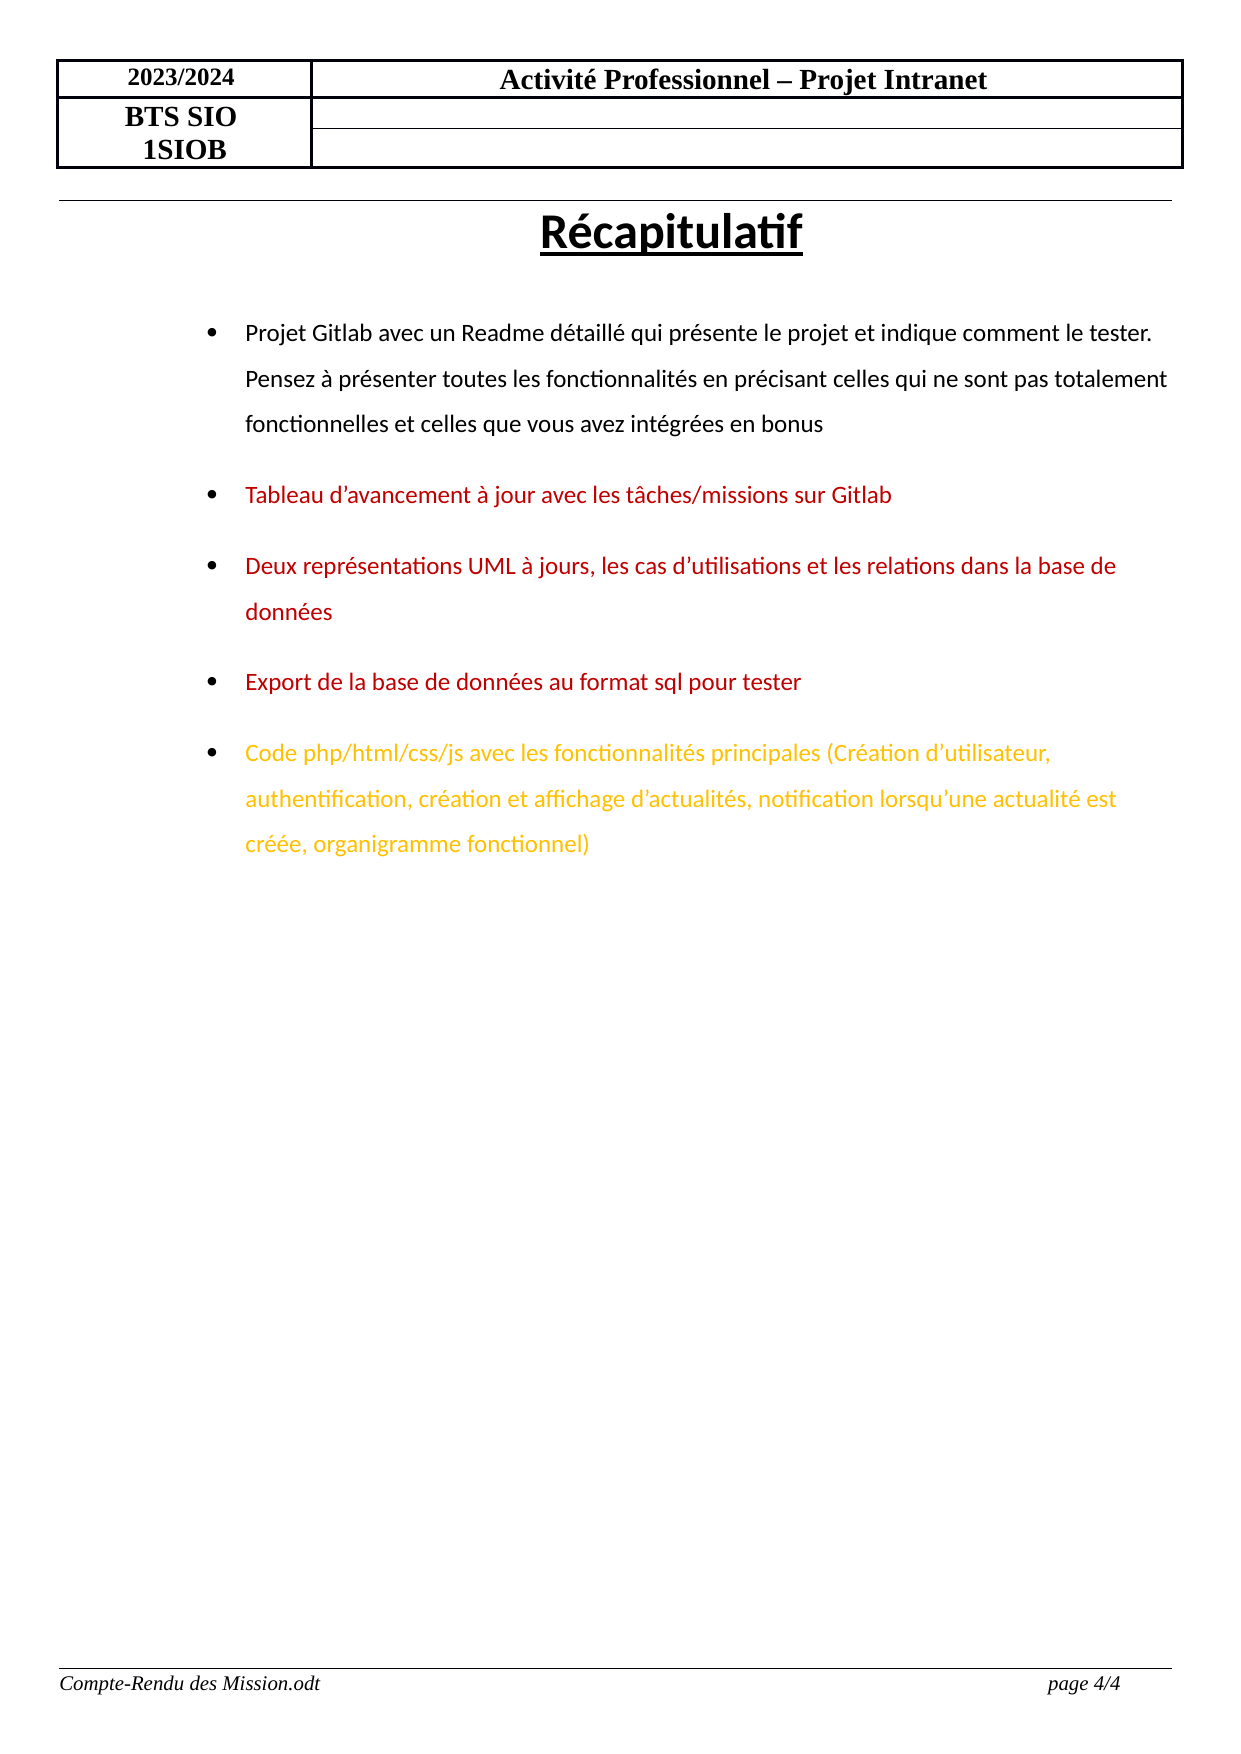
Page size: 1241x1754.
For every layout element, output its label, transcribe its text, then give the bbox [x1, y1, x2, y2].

list Tableau d’avancement à jour avec les tâches/missions sur Gitlab [208, 479, 1181, 510]
list Code php/html/css/js avec les fonctionnalités principales (Création d’utilisateur, authentification, création et affichage d’actualités, notification lorsqu’une actualité est créée, organigramme fonctionnel) [208, 737, 1181, 859]
text Récapitulatif [170, 201, 1172, 261]
list Deux représentations UML à jours, les cas d’utilisations et les relations dans la base de données [208, 550, 1181, 626]
list Export de la base de données au format sql pour tester [208, 666, 1181, 697]
list Projet Gitlab avec un Readme détaillé qui présente le projet et indique comment le tester. Pensez à présenter toutes les fonctionnalités en précisant celles qui ne sont pas totalement fonctionnelles et celles que vous avez intégrées en bonus [208, 317, 1181, 439]
